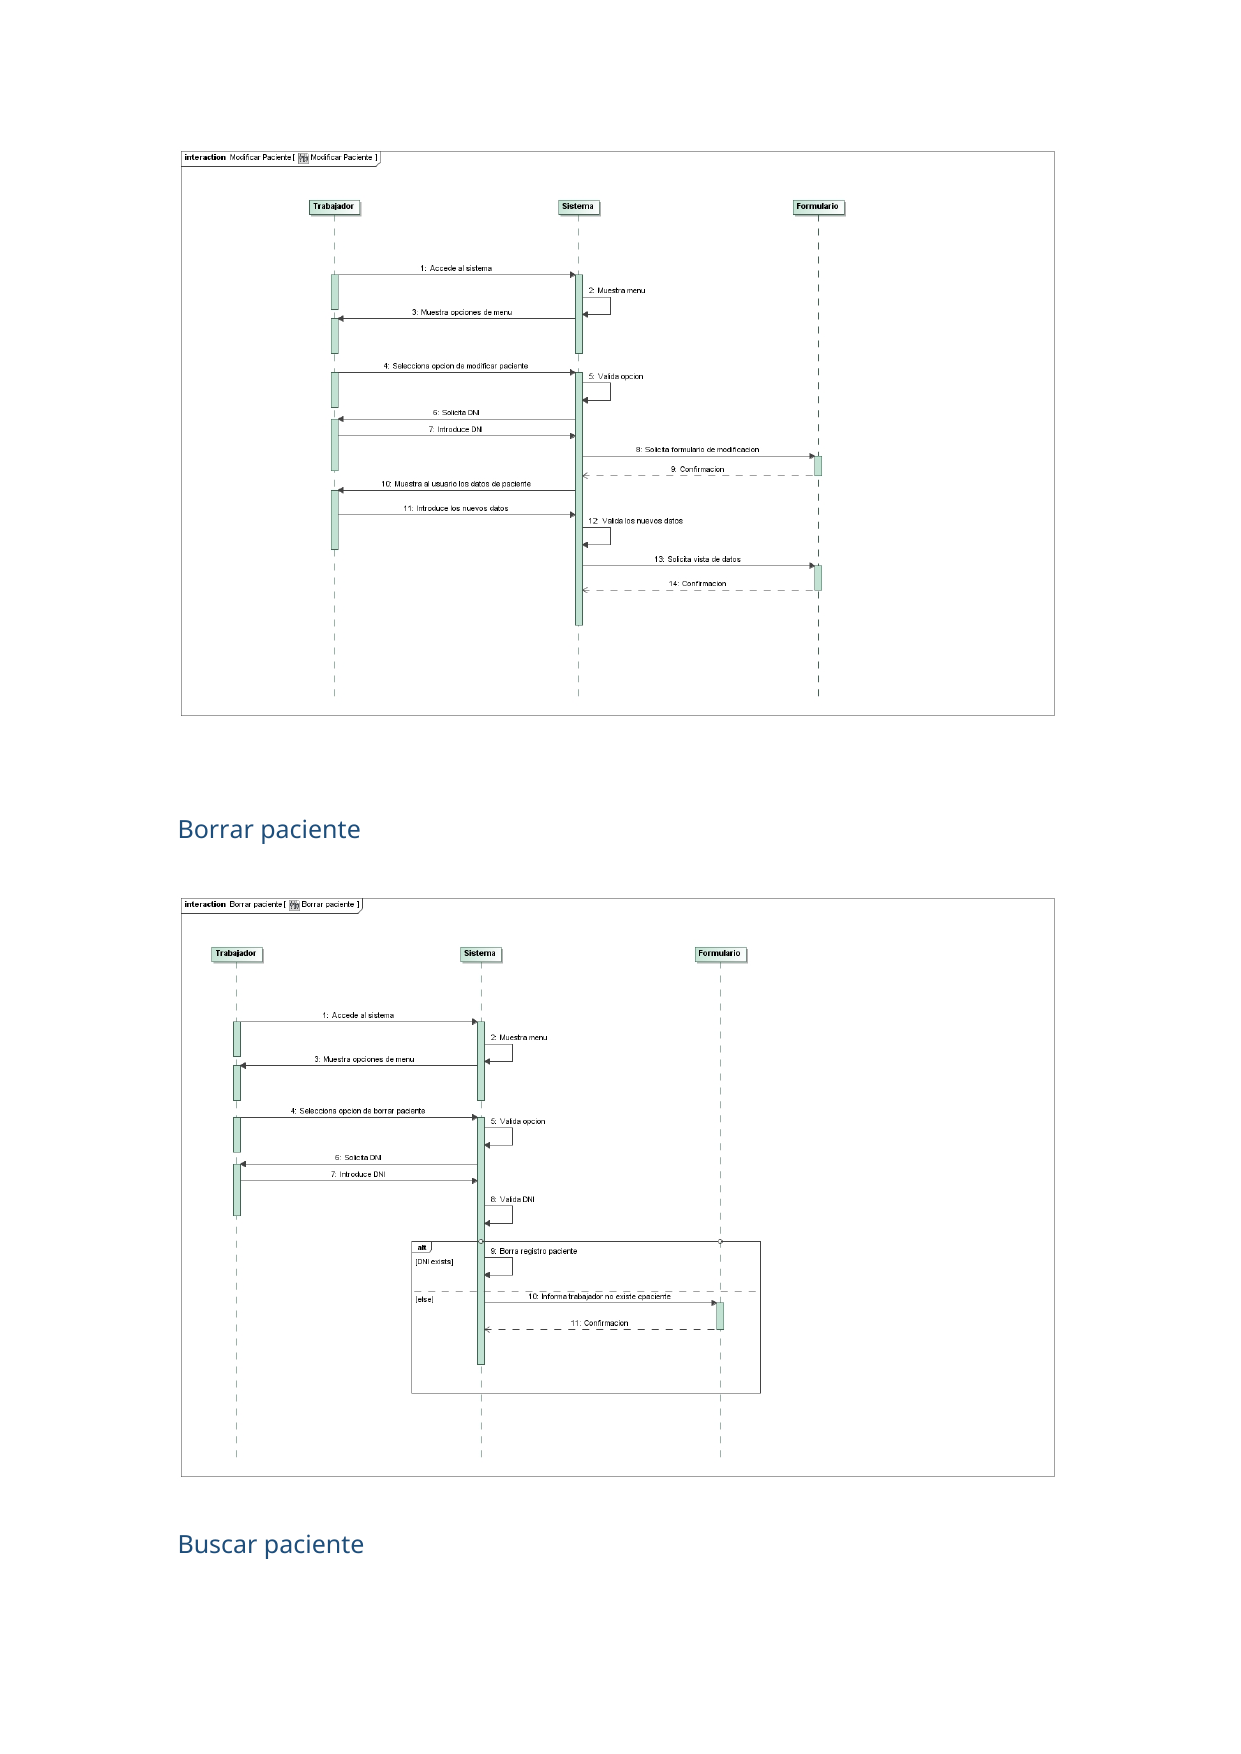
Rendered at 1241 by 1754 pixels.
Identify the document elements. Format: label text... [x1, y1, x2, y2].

subtitle Buscar paciente [177, 1526, 1063, 1560]
subtitle Borrar paciente [177, 812, 1063, 846]
